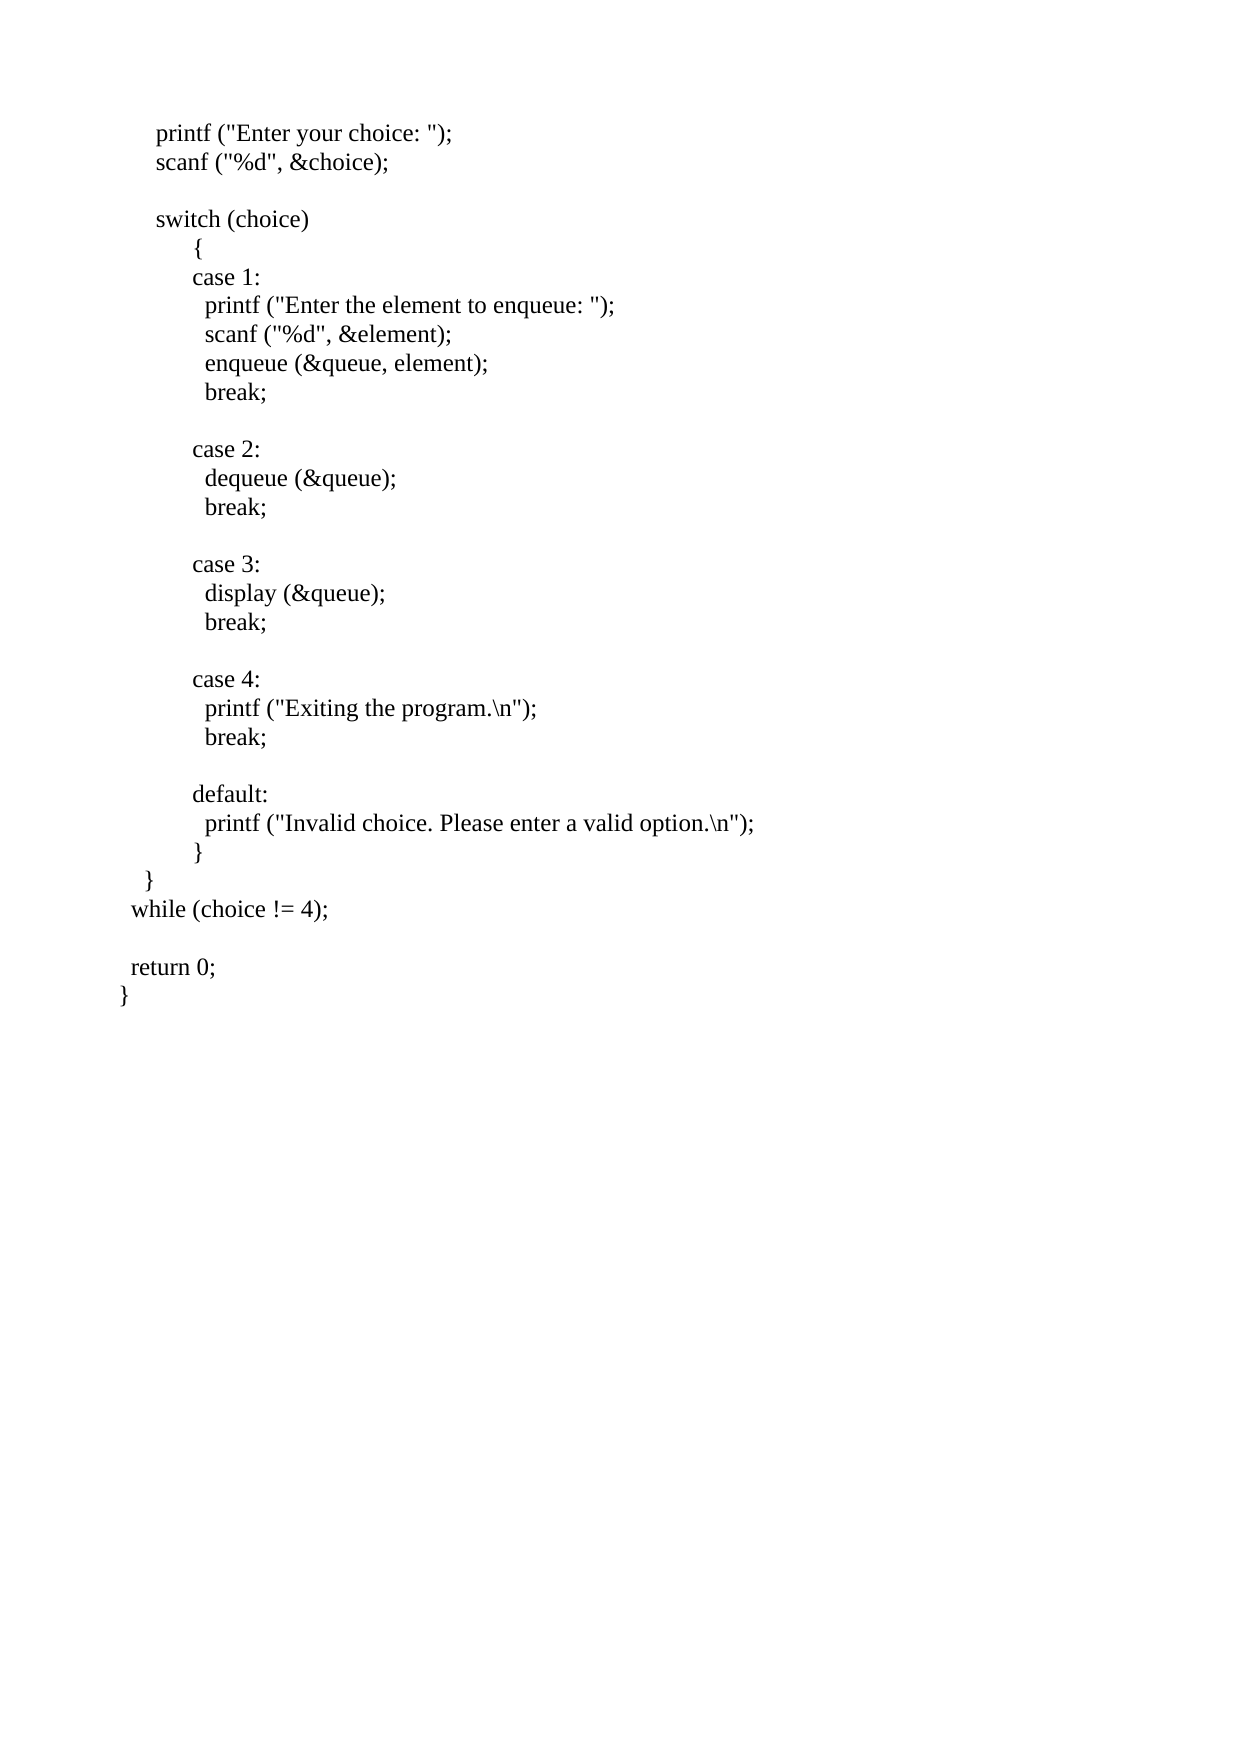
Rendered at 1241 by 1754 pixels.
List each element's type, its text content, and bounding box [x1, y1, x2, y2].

text break; [118, 377, 1122, 406]
text printf ("Enter your choice: "); [118, 118, 1122, 147]
text printf ("Invalid choice. Please enter a valid option.\n"); [118, 808, 1122, 837]
text case 1: [118, 262, 1122, 291]
text case 4: [118, 664, 1122, 693]
text scanf ("%d", &element); [118, 319, 1122, 348]
text { [118, 233, 1122, 262]
text printf ("Enter the element to enqueue: "); [118, 291, 1122, 319]
text } [118, 837, 1122, 866]
text while (choice != 4); [118, 894, 1122, 923]
text dequeue (&queue); [118, 463, 1122, 492]
text } [118, 866, 1122, 894]
text switch (choice) [118, 204, 1122, 233]
text default: [118, 779, 1122, 808]
text enqueue (&queue, element); [118, 348, 1122, 377]
text break; [118, 607, 1122, 636]
text case 2: [118, 434, 1122, 463]
text return 0; [118, 952, 1122, 981]
text printf ("Exiting the program.\n"); [118, 693, 1122, 722]
text display (&queue); [118, 578, 1122, 607]
text } [118, 981, 1122, 1009]
text break; [118, 492, 1122, 521]
text break; [118, 722, 1122, 751]
text scanf ("%d", &choice); [118, 147, 1122, 176]
text case 3: [118, 549, 1122, 578]
